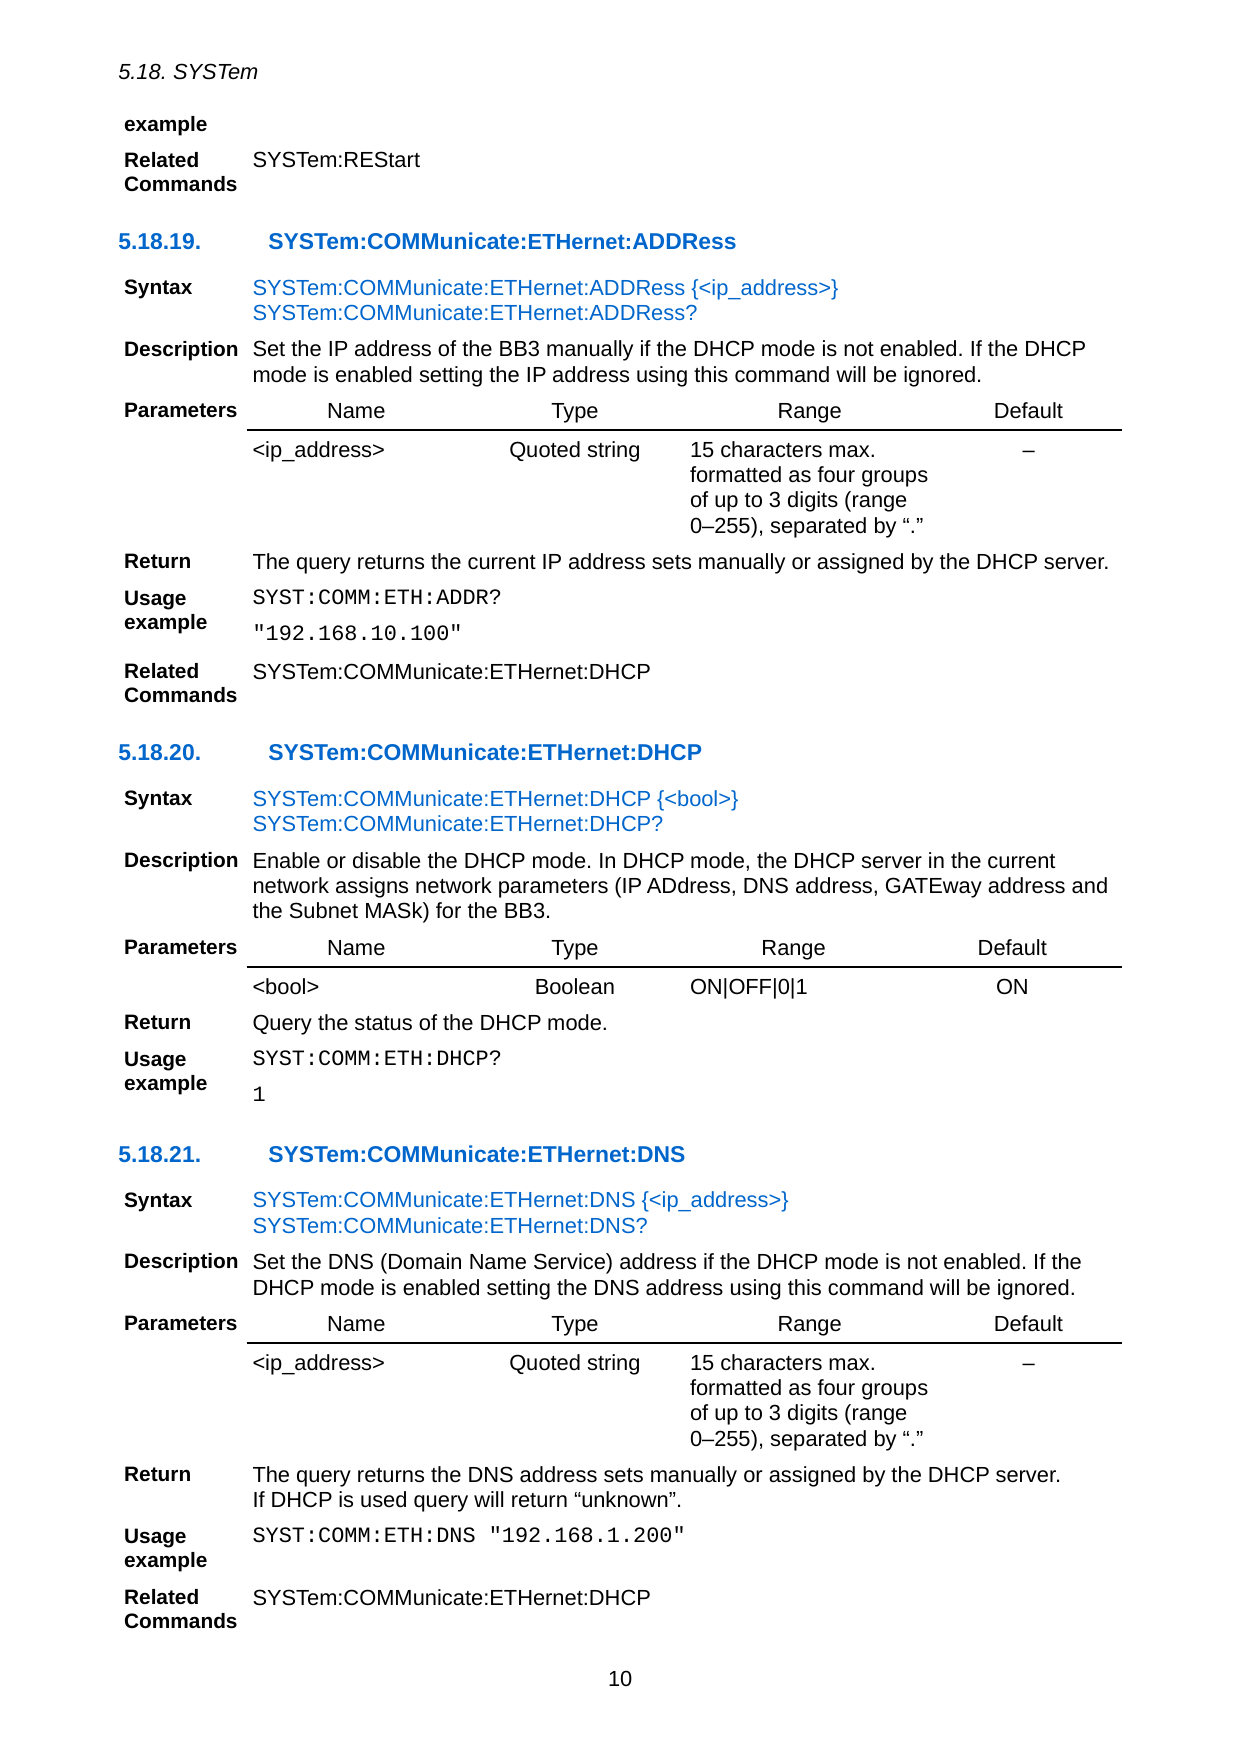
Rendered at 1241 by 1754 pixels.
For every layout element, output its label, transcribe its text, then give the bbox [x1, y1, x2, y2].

table_cell SYSTem:COMMunicate:ETHernet:DHCP [247, 653, 1122, 712]
table_cell <bool> [247, 968, 465, 1004]
table_header SYSTem:COMMunicate:ETHernet:ADDRess {<ip_address>} SYSTem:COMMunicate:ETHernet:ADDRess? [247, 269, 1122, 331]
table_cell Quoted string [465, 1344, 684, 1456]
table_cell <ip_address> [247, 1344, 465, 1456]
table_cell SYST:COMM:ETH:DNS "192.168.1.200" [247, 1518, 1122, 1579]
table_cell Return [118, 1456, 247, 1518]
table_cell 15 characters max. formatted as four groups of up to 3 digits (range 0–255), separated by “.” [684, 1344, 935, 1456]
table_cell Related Commands [118, 653, 247, 712]
table_header Syntax [118, 1182, 247, 1243]
table_cell ON [903, 968, 1122, 1004]
table_cell Parameters [118, 929, 247, 1004]
table_cell Query the status of the DHCP mode. [247, 1005, 1122, 1041]
table_cell [247, 106, 1122, 142]
table_cell Description [118, 331, 247, 392]
table_header SYSTem:COMMunicate:ETHernet:DNS {<ip_address>} SYSTem:COMMunicate:ETHernet:DNS? [247, 1182, 1122, 1243]
table_cell Return [118, 1005, 247, 1041]
table_cell SYST:COMM:ETH:ADDR? "192.168.10.100" [247, 580, 1122, 653]
table_cell 15 characters max. formatted as four groups of up to 3 digits (range 0–255), separated by “.” [684, 431, 935, 543]
table_cell Parameters [118, 1305, 247, 1456]
table_cell The query returns the current IP address sets manually or assigned by the DHCP server. [247, 544, 1122, 580]
table_cell – [935, 1344, 1122, 1456]
table_cell Set the IP address of the BB3 manually if the DHCP mode is not enabled. If the DHCP mode is enabled setting the IP address using this command will be ignored. [247, 331, 1122, 392]
table_cell SYSTem:REStart [247, 142, 1122, 201]
table_cell SYSTem:COMMunicate:ETHernet:DHCP [247, 1579, 1122, 1639]
table_cell Parameters [118, 393, 247, 543]
table_cell The query returns the DNS address sets manually or assigned by the DHCP server. If DHCP is used query will return “unknown”. [247, 1456, 1122, 1518]
table_cell Type [465, 1305, 684, 1342]
table_cell Boolean [465, 968, 684, 1004]
table_cell Default [935, 393, 1122, 429]
table_cell Default [903, 929, 1122, 966]
table_cell Type [465, 929, 684, 966]
table_cell – [935, 431, 1122, 543]
table_cell Related Commands [118, 1579, 247, 1639]
table_cell example [118, 106, 247, 142]
table_cell Description [118, 1244, 247, 1305]
table_cell Type [465, 393, 684, 429]
table_header Syntax [118, 780, 247, 842]
table_cell ON|OFF|0|1 [684, 968, 903, 1004]
table_cell Usage example [118, 1041, 247, 1114]
table_cell Enable or disable the DHCP mode. In DHCP mode, the DHCP server in the current network assigns network parameters (IP ADdress, DNS address, GATEway address and the Subnet MASk) for the BB3. [247, 842, 1122, 929]
table_cell Description [118, 842, 247, 929]
table_cell <ip_address> [247, 431, 465, 543]
subtitle SYSTem:COMMunicate:ETHernet:DHCP [118, 739, 1122, 765]
table_cell Set the DNS (Domain Name Service) address if the DHCP mode is not enabled. If the DHCP mode is enabled setting the DNS address using this command will be ignored. [247, 1244, 1122, 1305]
table_header SYSTem:COMMunicate:ETHernet:DHCP {<bool>} SYSTem:COMMunicate:ETHernet:DHCP? [247, 780, 1122, 842]
table_header Syntax [118, 269, 247, 331]
subtitle SYSTem:COMMunicate:ETHernet:DNS [118, 1141, 1122, 1167]
table_cell Usage example [118, 1518, 247, 1579]
table_cell Name [247, 393, 465, 429]
table_cell Quoted string [465, 431, 684, 543]
table_cell Name [247, 1305, 465, 1342]
table_cell Related Commands [118, 142, 247, 201]
table_cell Return [118, 544, 247, 580]
table_cell Range [684, 929, 903, 966]
table_cell Range [684, 393, 935, 429]
table_cell Default [935, 1305, 1122, 1342]
table_cell SYST:COMM:ETH:DHCP? 1 [247, 1041, 1122, 1114]
table_cell Name [247, 929, 465, 966]
subtitle SYSTem:COMMunicate:ETHernet:ADDRess [118, 228, 1122, 254]
table_cell Usage example [118, 580, 247, 653]
table_cell Range [684, 1305, 935, 1342]
